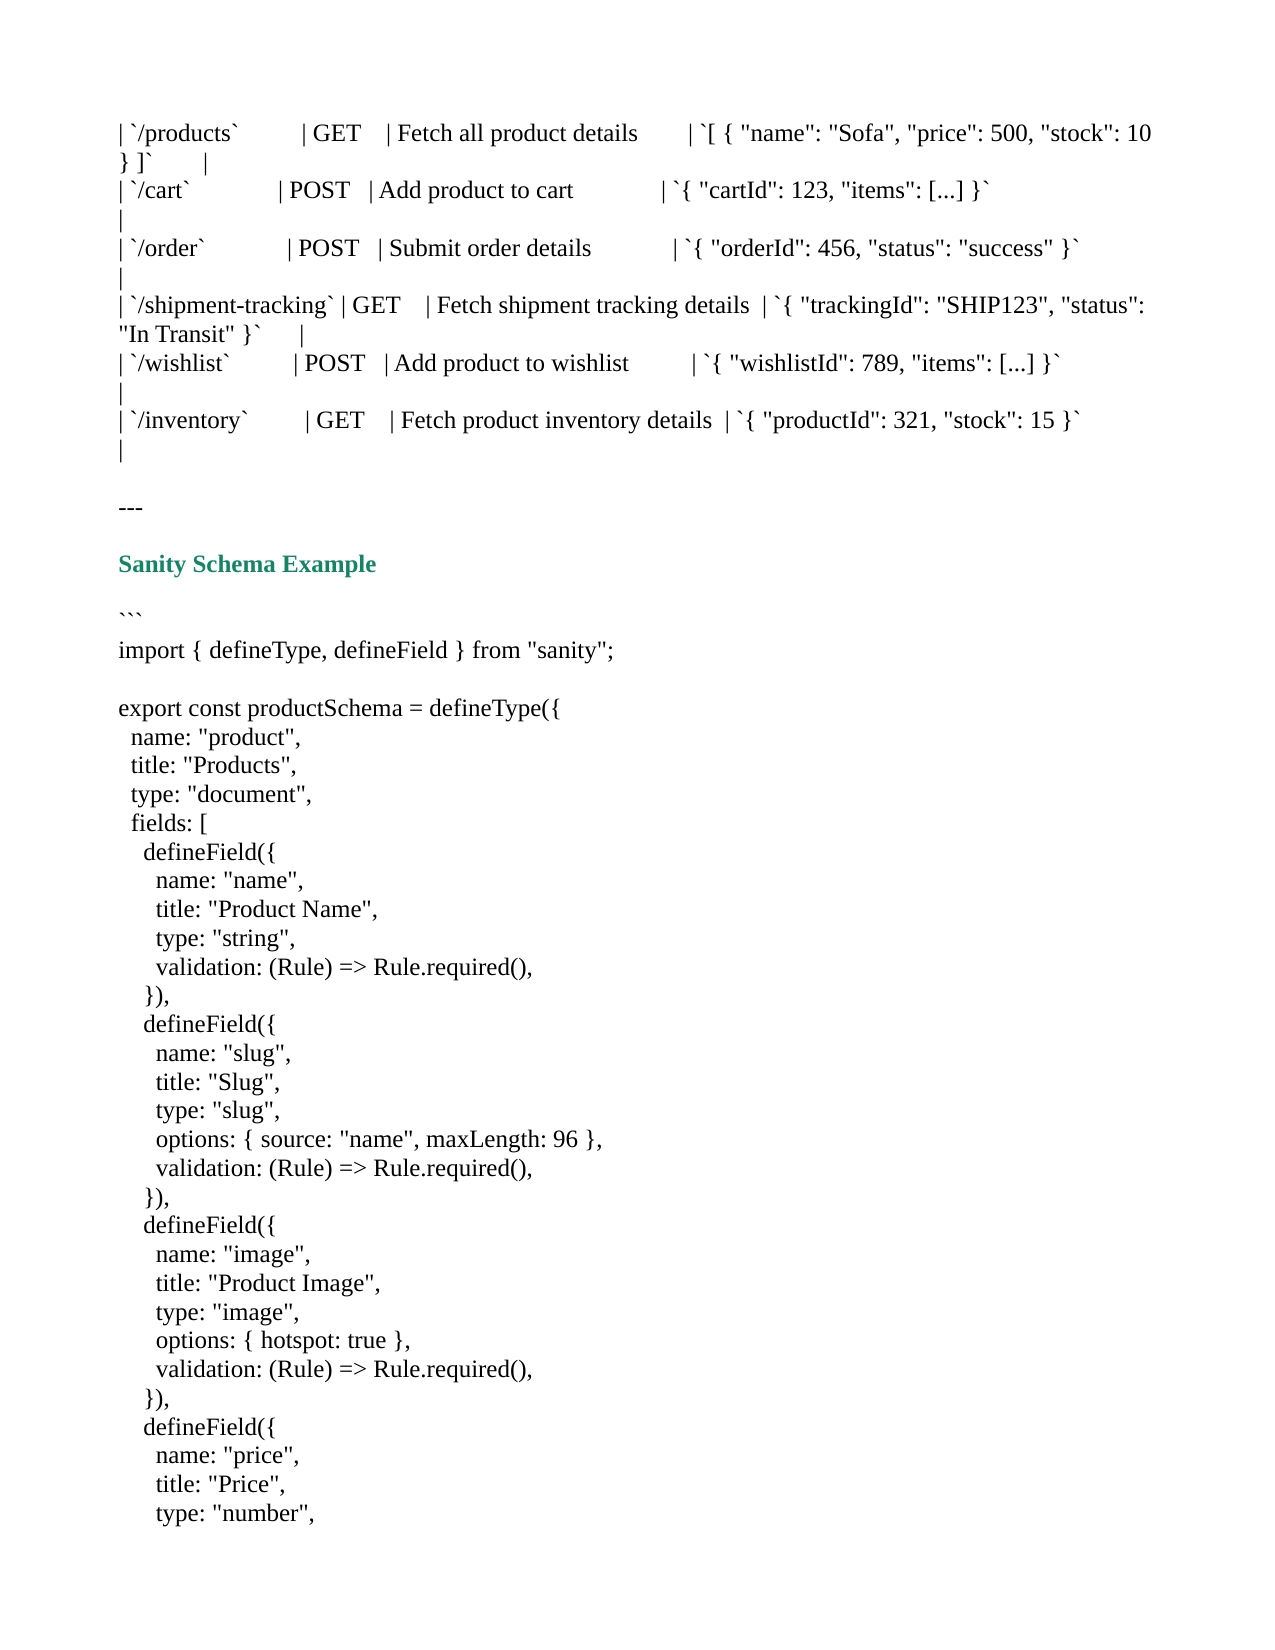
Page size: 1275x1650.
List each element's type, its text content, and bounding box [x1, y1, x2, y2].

text type: "image", [118, 1297, 1157, 1326]
text | `/products` | GET | Fetch all product details | `[ { "name": "Sofa", "price": 500, "stock": 10 } ]` | [118, 118, 1157, 176]
text fields: [ [118, 808, 1157, 837]
text | `/wishlist` | POST | Add product to wishlist | `{ "wishlistId": 789, "items": [...] }` | [118, 348, 1157, 406]
text title: "Product Name", [118, 894, 1157, 923]
text | `/cart` | POST | Add product to cart | `{ "cartId": 123, "items": [...] }` | [118, 176, 1157, 233]
text validation: (Rule) => Rule.required(), [118, 1153, 1157, 1182]
text title: "Products", [118, 751, 1157, 779]
text | `/inventory` | GET | Fetch product inventory details | `{ "productId": 321, "stock": 15 }` | [118, 406, 1157, 463]
text name: "slug", [118, 1038, 1157, 1067]
text defineField({ [118, 1009, 1157, 1038]
text name: "name", [118, 866, 1157, 894]
text options: { hotspot: true }, [118, 1326, 1157, 1354]
text }), [118, 981, 1157, 1009]
text title: "Price", [118, 1469, 1157, 1498]
text defineField({ [118, 837, 1157, 866]
text }), [118, 1383, 1157, 1412]
text validation: (Rule) => Rule.required(), [118, 952, 1157, 981]
text title: "Product Image", [118, 1268, 1157, 1297]
text | `/order` | POST | Submit order details | `{ "orderId": 456, "status": "success" }` | [118, 233, 1157, 291]
text }), [118, 1182, 1157, 1211]
text type: "string", [118, 923, 1157, 952]
text name: "product", [118, 722, 1157, 751]
text ``` [118, 607, 1157, 636]
text type: "document", [118, 779, 1157, 808]
text Sanity Schema Example [118, 549, 1157, 578]
text type: "slug", [118, 1096, 1157, 1124]
text defineField({ [118, 1412, 1157, 1441]
text title: "Slug", [118, 1067, 1157, 1096]
text export const productSchema = defineType({ [118, 693, 1157, 722]
text type: "number", [118, 1498, 1157, 1527]
text options: { source: "name", maxLength: 96 }, [118, 1124, 1157, 1153]
text validation: (Rule) => Rule.required(), [118, 1354, 1157, 1383]
text defineField({ [118, 1211, 1157, 1239]
text name: "price", [118, 1441, 1157, 1469]
text name: "image", [118, 1239, 1157, 1268]
text | `/shipment-tracking` | GET | Fetch shipment tracking details | `{ "trackingId": "SHIP123", "status": "In Transit" }` | [118, 291, 1157, 348]
text import { defineType, defineField } from "sanity"; [118, 636, 1157, 664]
text --- [118, 492, 1157, 521]
